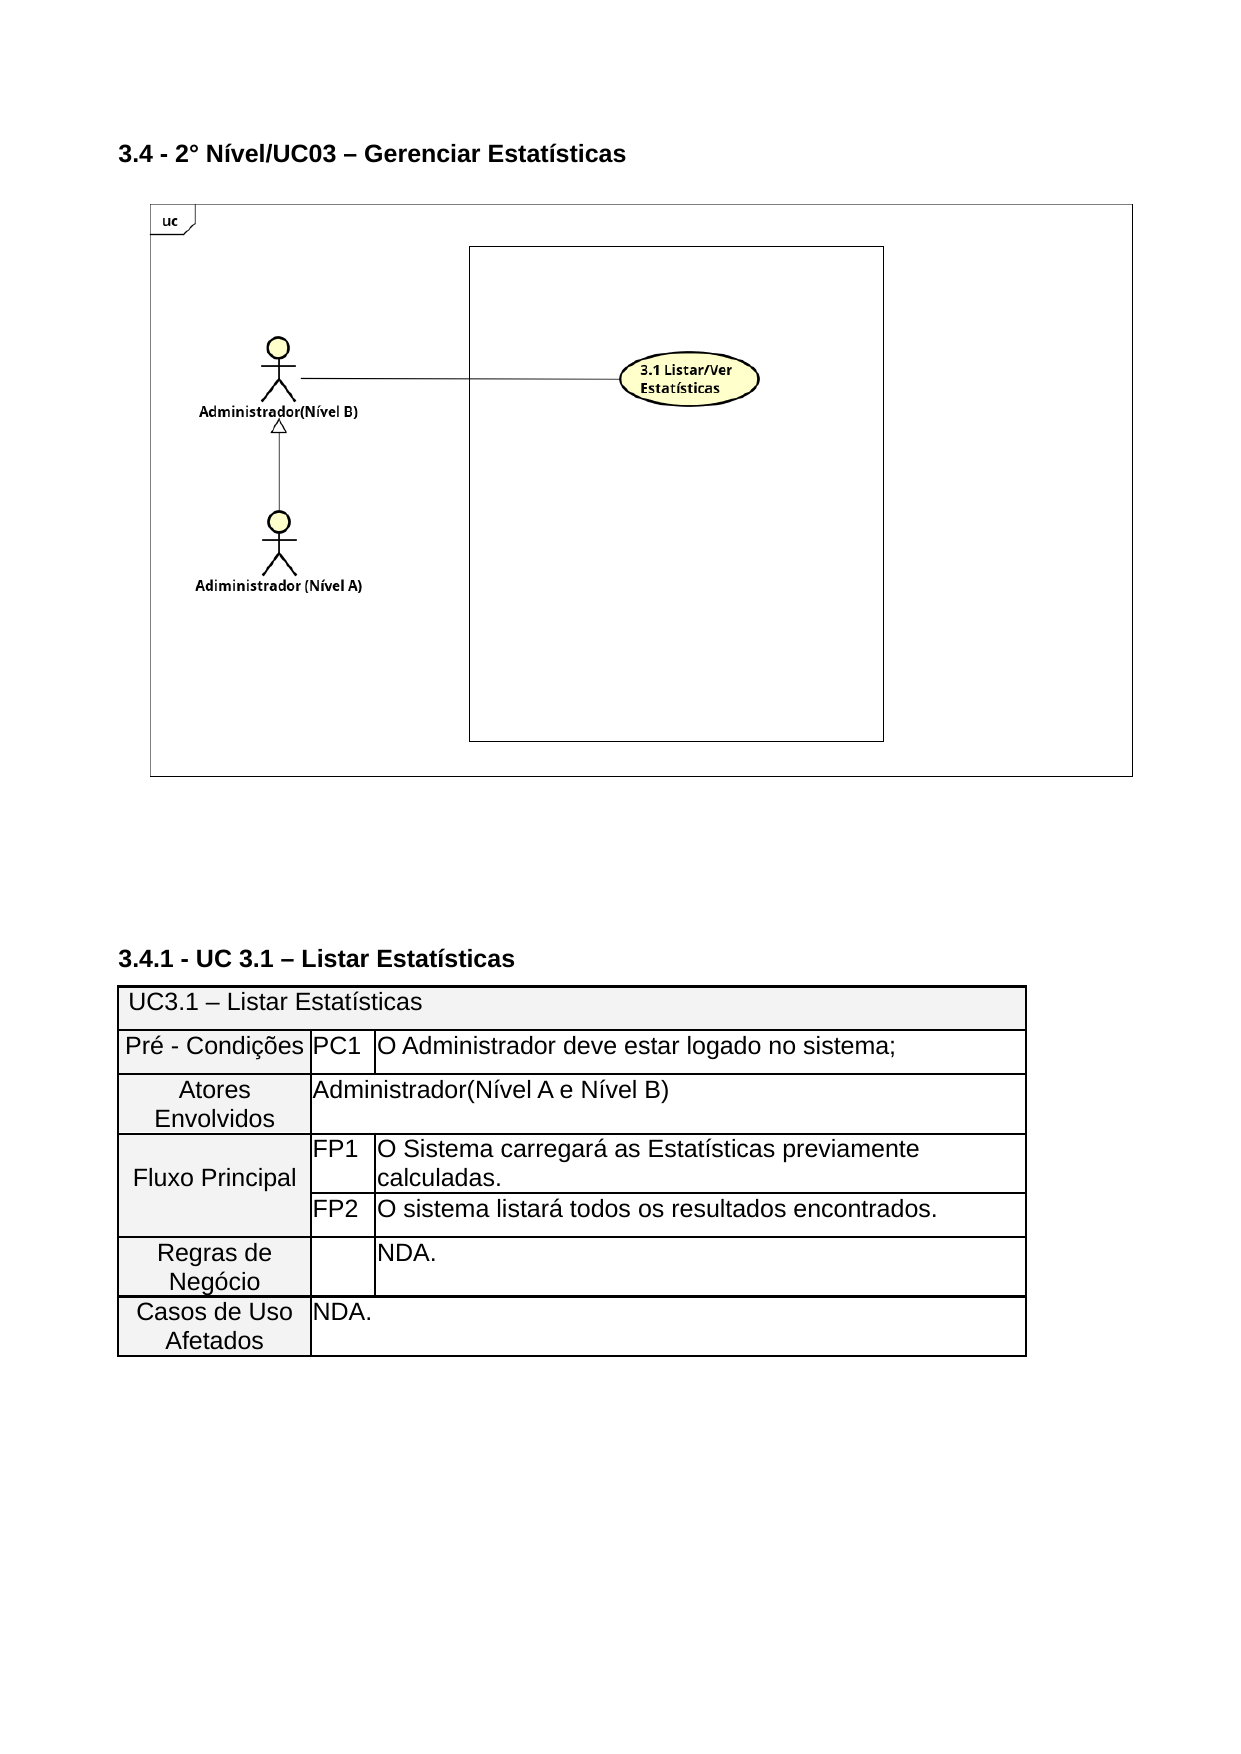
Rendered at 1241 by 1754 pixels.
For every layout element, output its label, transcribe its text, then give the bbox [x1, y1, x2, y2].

table_cell Pré - Condições [119, 1031, 310, 1073]
subtitle 3.4.1 - UC 3.1 – Listar Estatísticas [118, 944, 1122, 973]
table_cell O Administrador deve estar logado no sistema; [376, 1031, 1025, 1073]
subtitle 3.4 - 2° Nível/UC03 – Gerenciar Estatísticas [118, 139, 1122, 168]
table_cell Administrador(Nível A e Nível B) [312, 1075, 1025, 1132]
table_cell Regras de Negócio [119, 1238, 310, 1295]
table_cell O sistema listará todos os resultados encontrados. [376, 1194, 1025, 1236]
table_cell PC1 [312, 1031, 374, 1073]
table_cell Atores Envolvidos [119, 1075, 310, 1132]
table_cell NDA. [376, 1238, 1025, 1295]
table_cell Casos de Uso Afetados [119, 1298, 310, 1355]
table_cell O Sistema carregará as Estatísticas previamente calculadas. [376, 1135, 1025, 1192]
table_cell Fluxo Principal [119, 1135, 310, 1236]
picture [138, 192, 1143, 786]
table_cell FP1 [312, 1135, 374, 1192]
table_cell [312, 1238, 374, 1295]
table_header UC3.1 – Listar Estatísticas [119, 988, 1025, 1029]
table_cell NDA. [312, 1298, 1025, 1355]
table_cell FP2 [312, 1194, 374, 1236]
